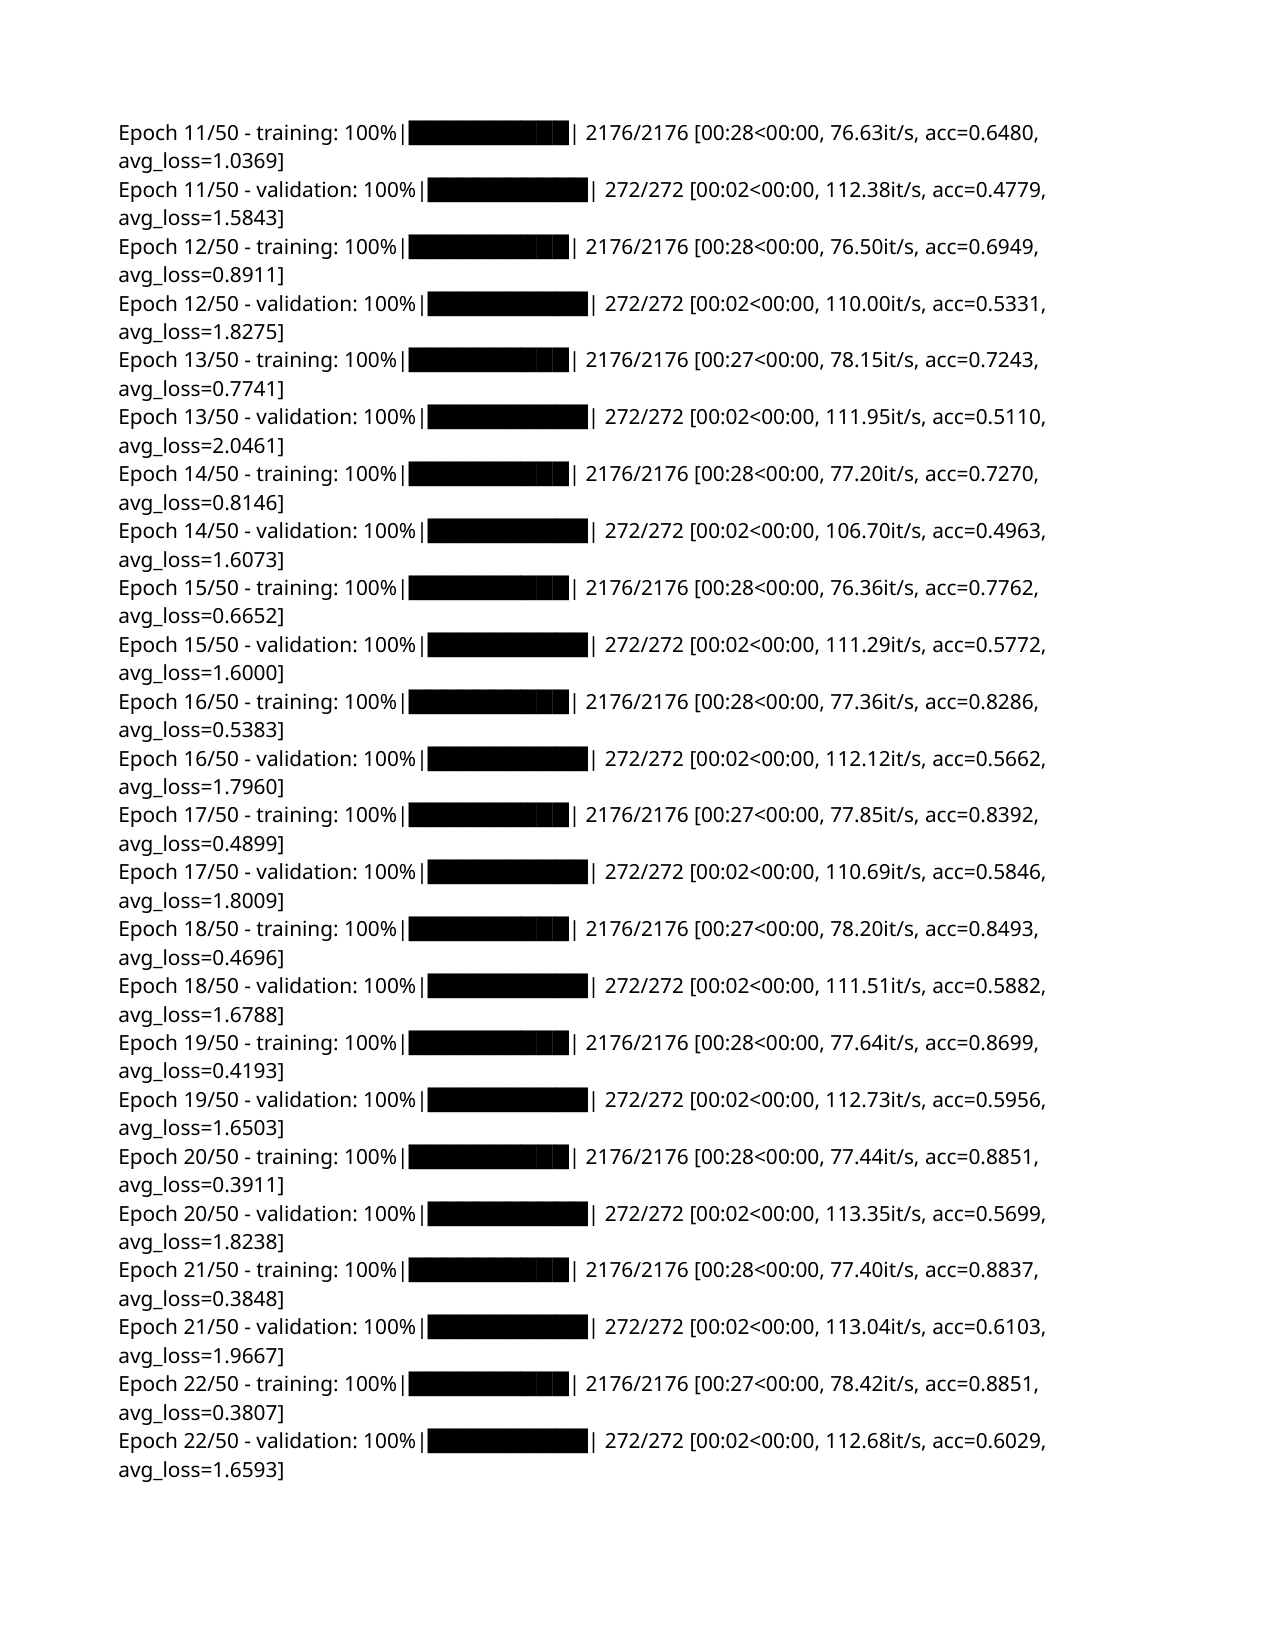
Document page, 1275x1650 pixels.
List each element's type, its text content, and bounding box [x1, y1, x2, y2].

text Epoch 18/50 - training: 100%|██████████| 2176/2176 [00:27<00:00, 78.20it/s, acc=0.8493, avg_loss=0.4696] [118, 914, 1157, 971]
text Epoch 22/50 - training: 100%|██████████| 2176/2176 [00:27<00:00, 78.42it/s, acc=0.8851, avg_loss=0.3807] [118, 1369, 1157, 1426]
text Epoch 16/50 - training: 100%|██████████| 2176/2176 [00:28<00:00, 77.36it/s, acc=0.8286, avg_loss=0.5383] [118, 687, 1157, 744]
text Epoch 14/50 - validation: 100%|██████████| 272/272 [00:02<00:00, 106.70it/s, acc=0.4963, avg_loss=1.6073] [118, 516, 1157, 573]
text Epoch 14/50 - training: 100%|██████████| 2176/2176 [00:28<00:00, 77.20it/s, acc=0.7270, avg_loss=0.8146] [118, 459, 1157, 516]
text Epoch 12/50 - validation: 100%|██████████| 272/272 [00:02<00:00, 110.00it/s, acc=0.5331, avg_loss=1.8275] [118, 289, 1157, 346]
text Epoch 16/50 - validation: 100%|██████████| 272/272 [00:02<00:00, 112.12it/s, acc=0.5662, avg_loss=1.7960] [118, 744, 1157, 801]
text Epoch 19/50 - training: 100%|██████████| 2176/2176 [00:28<00:00, 77.64it/s, acc=0.8699, avg_loss=0.4193] [118, 1028, 1157, 1085]
text Epoch 18/50 - validation: 100%|██████████| 272/272 [00:02<00:00, 111.51it/s, acc=0.5882, avg_loss=1.6788] [118, 971, 1157, 1028]
text Epoch 22/50 - validation: 100%|██████████| 272/272 [00:02<00:00, 112.68it/s, acc=0.6029, avg_loss=1.6593] [118, 1426, 1157, 1483]
text Epoch 13/50 - training: 100%|██████████| 2176/2176 [00:27<00:00, 78.15it/s, acc=0.7243, avg_loss=0.7741] [118, 346, 1157, 402]
text Epoch 21/50 - validation: 100%|██████████| 272/272 [00:02<00:00, 113.04it/s, acc=0.6103, avg_loss=1.9667] [118, 1312, 1157, 1369]
text Epoch 11/50 - training: 100%|██████████| 2176/2176 [00:28<00:00, 76.63it/s, acc=0.6480, avg_loss=1.0369] [118, 118, 1157, 175]
text Epoch 17/50 - training: 100%|██████████| 2176/2176 [00:27<00:00, 77.85it/s, acc=0.8392, avg_loss=0.4899] [118, 801, 1157, 857]
text Epoch 11/50 - validation: 100%|██████████| 272/272 [00:02<00:00, 112.38it/s, acc=0.4779, avg_loss=1.5843] [118, 175, 1157, 232]
text Epoch 12/50 - training: 100%|██████████| 2176/2176 [00:28<00:00, 76.50it/s, acc=0.6949, avg_loss=0.8911] [118, 232, 1157, 289]
text Epoch 15/50 - training: 100%|██████████| 2176/2176 [00:28<00:00, 76.36it/s, acc=0.7762, avg_loss=0.6652] [118, 573, 1157, 630]
text Epoch 20/50 - validation: 100%|██████████| 272/272 [00:02<00:00, 113.35it/s, acc=0.5699, avg_loss=1.8238] [118, 1199, 1157, 1256]
text Epoch 13/50 - validation: 100%|██████████| 272/272 [00:02<00:00, 111.95it/s, acc=0.5110, avg_loss=2.0461] [118, 402, 1157, 459]
text Epoch 19/50 - validation: 100%|██████████| 272/272 [00:02<00:00, 112.73it/s, acc=0.5956, avg_loss=1.6503] [118, 1085, 1157, 1142]
text Epoch 15/50 - validation: 100%|██████████| 272/272 [00:02<00:00, 111.29it/s, acc=0.5772, avg_loss=1.6000] [118, 630, 1157, 687]
text Epoch 17/50 - validation: 100%|██████████| 272/272 [00:02<00:00, 110.69it/s, acc=0.5846, avg_loss=1.8009] [118, 857, 1157, 914]
text Epoch 20/50 - training: 100%|██████████| 2176/2176 [00:28<00:00, 77.44it/s, acc=0.8851, avg_loss=0.3911] [118, 1142, 1157, 1199]
text Epoch 21/50 - training: 100%|██████████| 2176/2176 [00:28<00:00, 77.40it/s, acc=0.8837, avg_loss=0.3848] [118, 1256, 1157, 1312]
